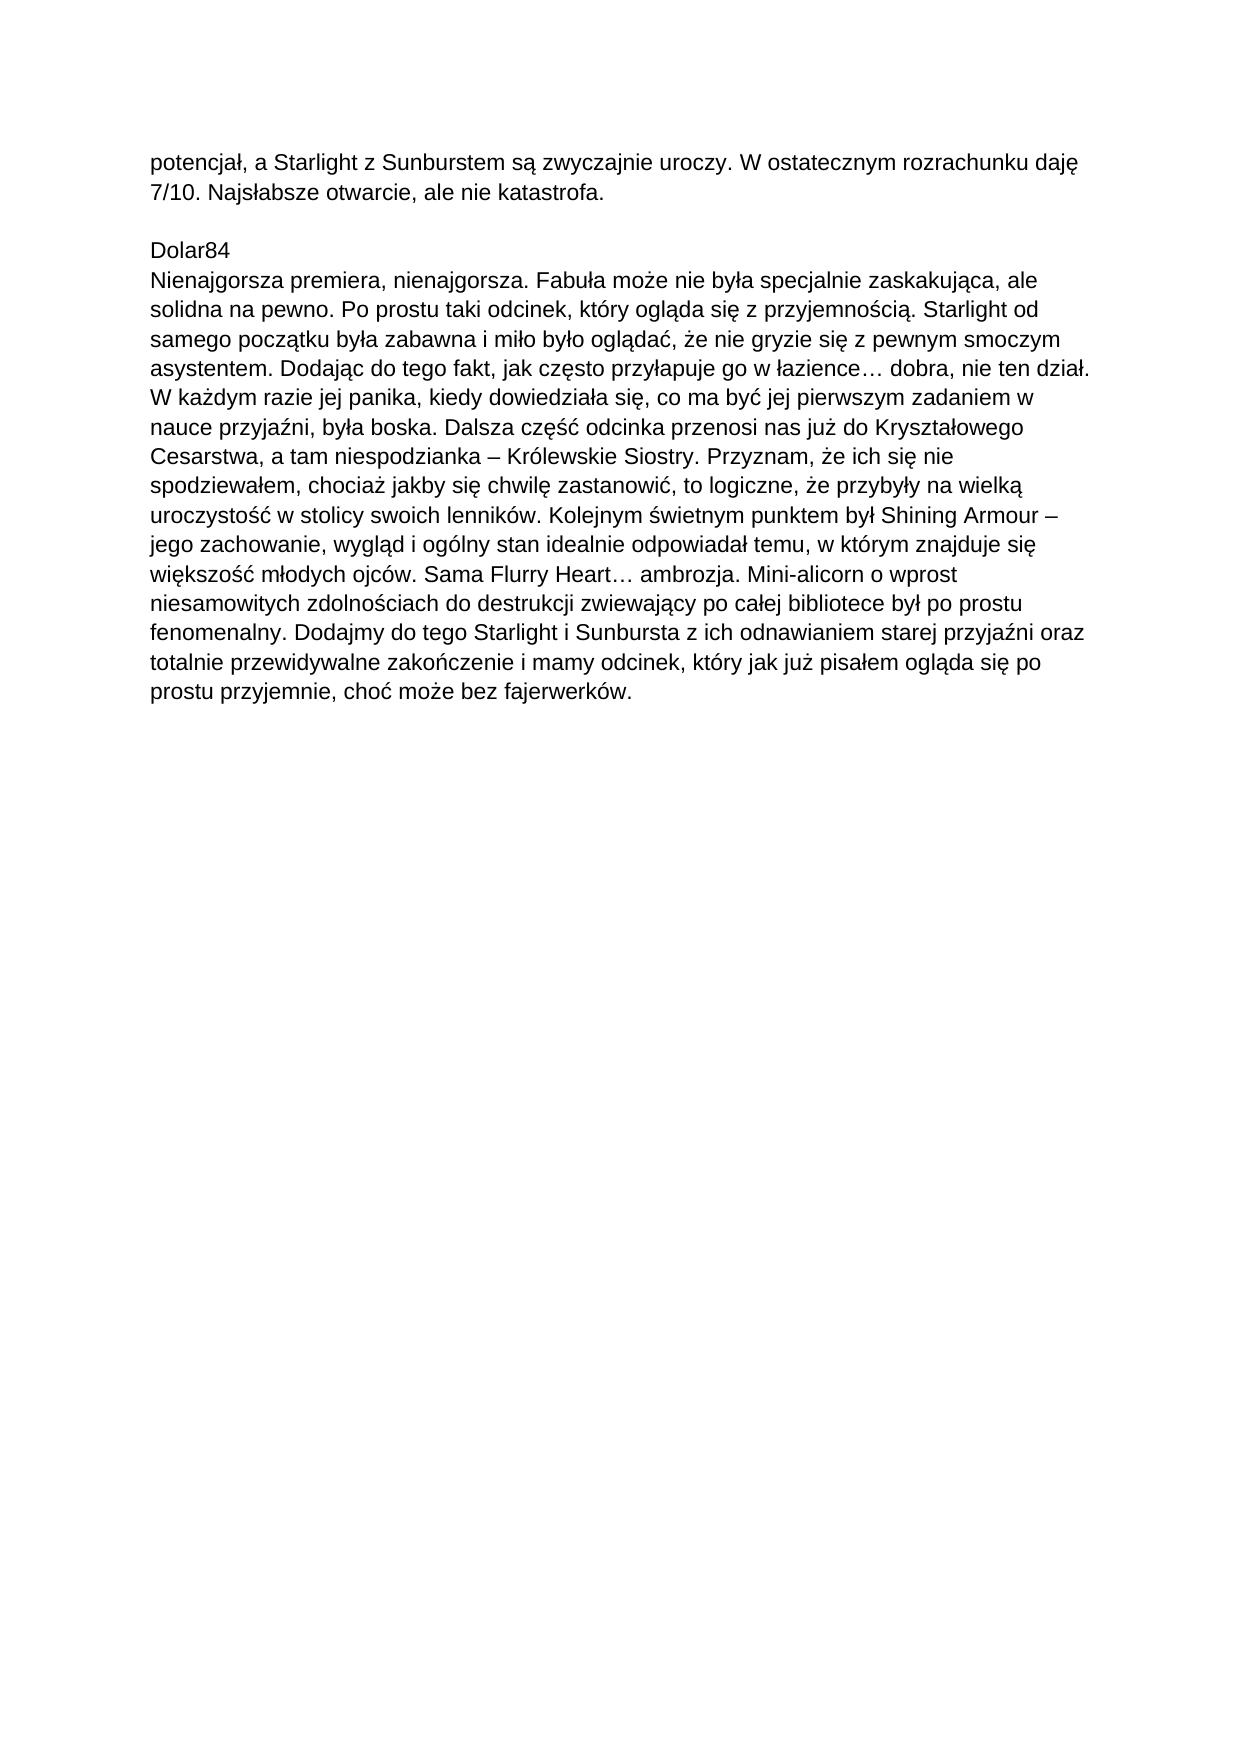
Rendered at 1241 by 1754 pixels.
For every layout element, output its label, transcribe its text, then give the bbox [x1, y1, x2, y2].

text Nienajgorsza premiera, nienajgorsza. Fabuła może nie była specjalnie zaskakująca, ale solidna na pewno. Po prostu taki odcinek, który ogląda się z przyjemnością. Starlight od samego początku była zabawna i miło było oglądać, że nie gryzie się z pewnym smoczym asystentem. Dodając do tego fakt, jak często przyłapuje go w łazience… dobra, nie ten dział. W każdym razie jej panika, kiedy dowiedziała się, co ma być jej pierwszym zadaniem w nauce przyjaźni, była boska. Dalsza część odcinka przenosi nas już do Kryształowego Cesarstwa, a tam niespodzianka – Królewskie Siostry. Przyznam, że ich się nie spodziewałem, chociaż jakby się chwilę zastanowić, to logiczne, że przybyły na wielką uroczystość w stolicy swoich lenników. Kolejnym świetnym punktem był Shining Armour – jego zachowanie, wygląd i ogólny stan idealnie odpowiadał temu, w którym znajduje się większość młodych ojców. Sama Flurry Heart… ambrozja. Mini-alicorn o wprost niesamowitych zdolnościach do destrukcji zwiewający po całej bibliotece był po prostu fenomenalny. Dodajmy do tego Starlight i Sunbursta z ich odnawianiem starej przyjaźni oraz totalnie przewidywalne zakończenie i mamy odcinek, który jak już pisałem ogląda się po prostu przyjemnie, choć może bez fajerwerków. [150, 267, 1090, 704]
text Dolar84 [150, 238, 1090, 264]
text potencjał, a Starlight z Sunburstem są zwyczajnie uroczy. W ostatecznym rozrachunku daję 7/10. Najsłabsze otwarcie, ale nie katastrofa. [150, 150, 1090, 205]
